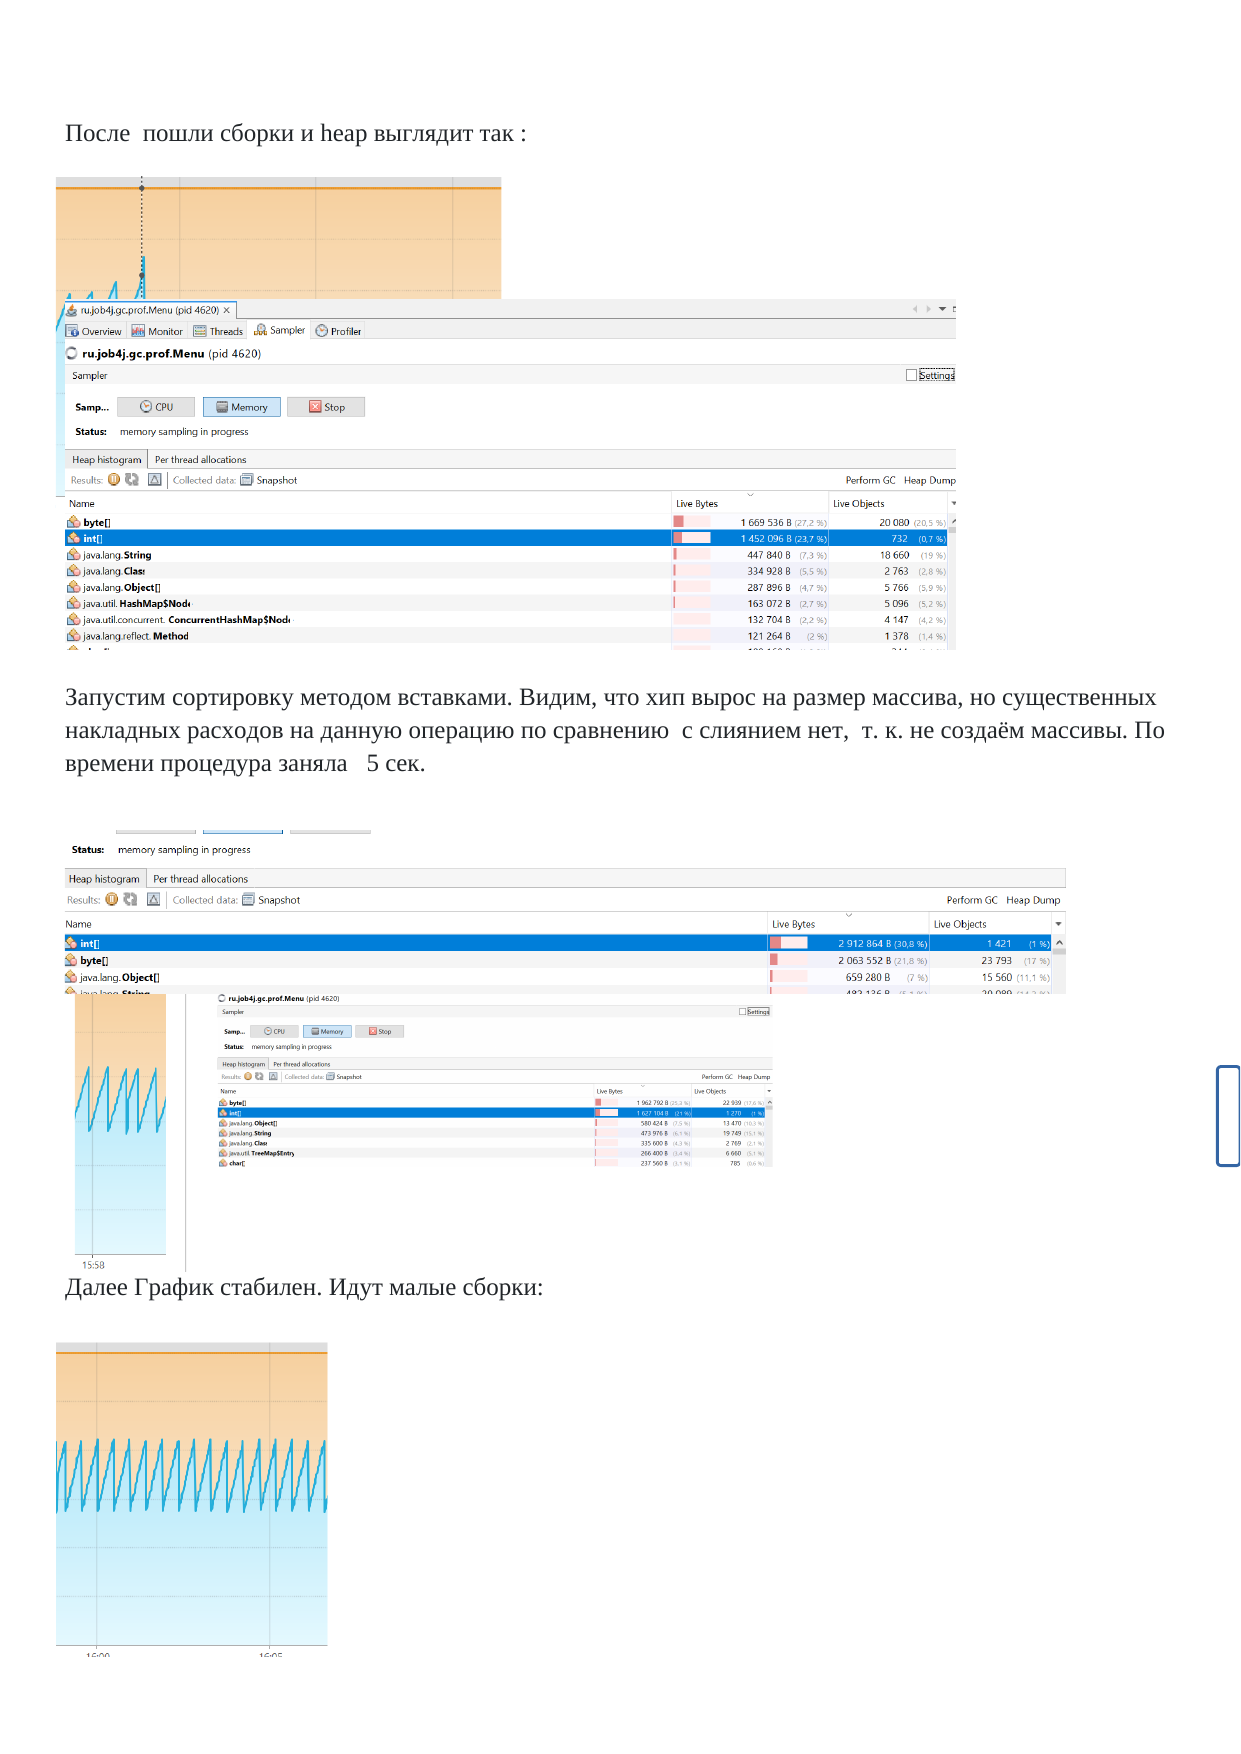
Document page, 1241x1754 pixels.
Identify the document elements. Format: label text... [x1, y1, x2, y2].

text Запустим сортировку методом вставками. Видим, что хип вырос на размер массива, но существенных накладных расходов на данную операцию по сравнению с слиянием нет, т. к. не создаём массивы. По времени процедура заняла 5 сек. Далее График стабилен. Идут малые сборки: [65, 181, 1198, 1301]
picture [64, 830, 1069, 1272]
picture [56, 1340, 342, 1657]
text После пошли сборки и heap выглядит так : [65, 118, 1198, 147]
picture [55, 151, 956, 650]
